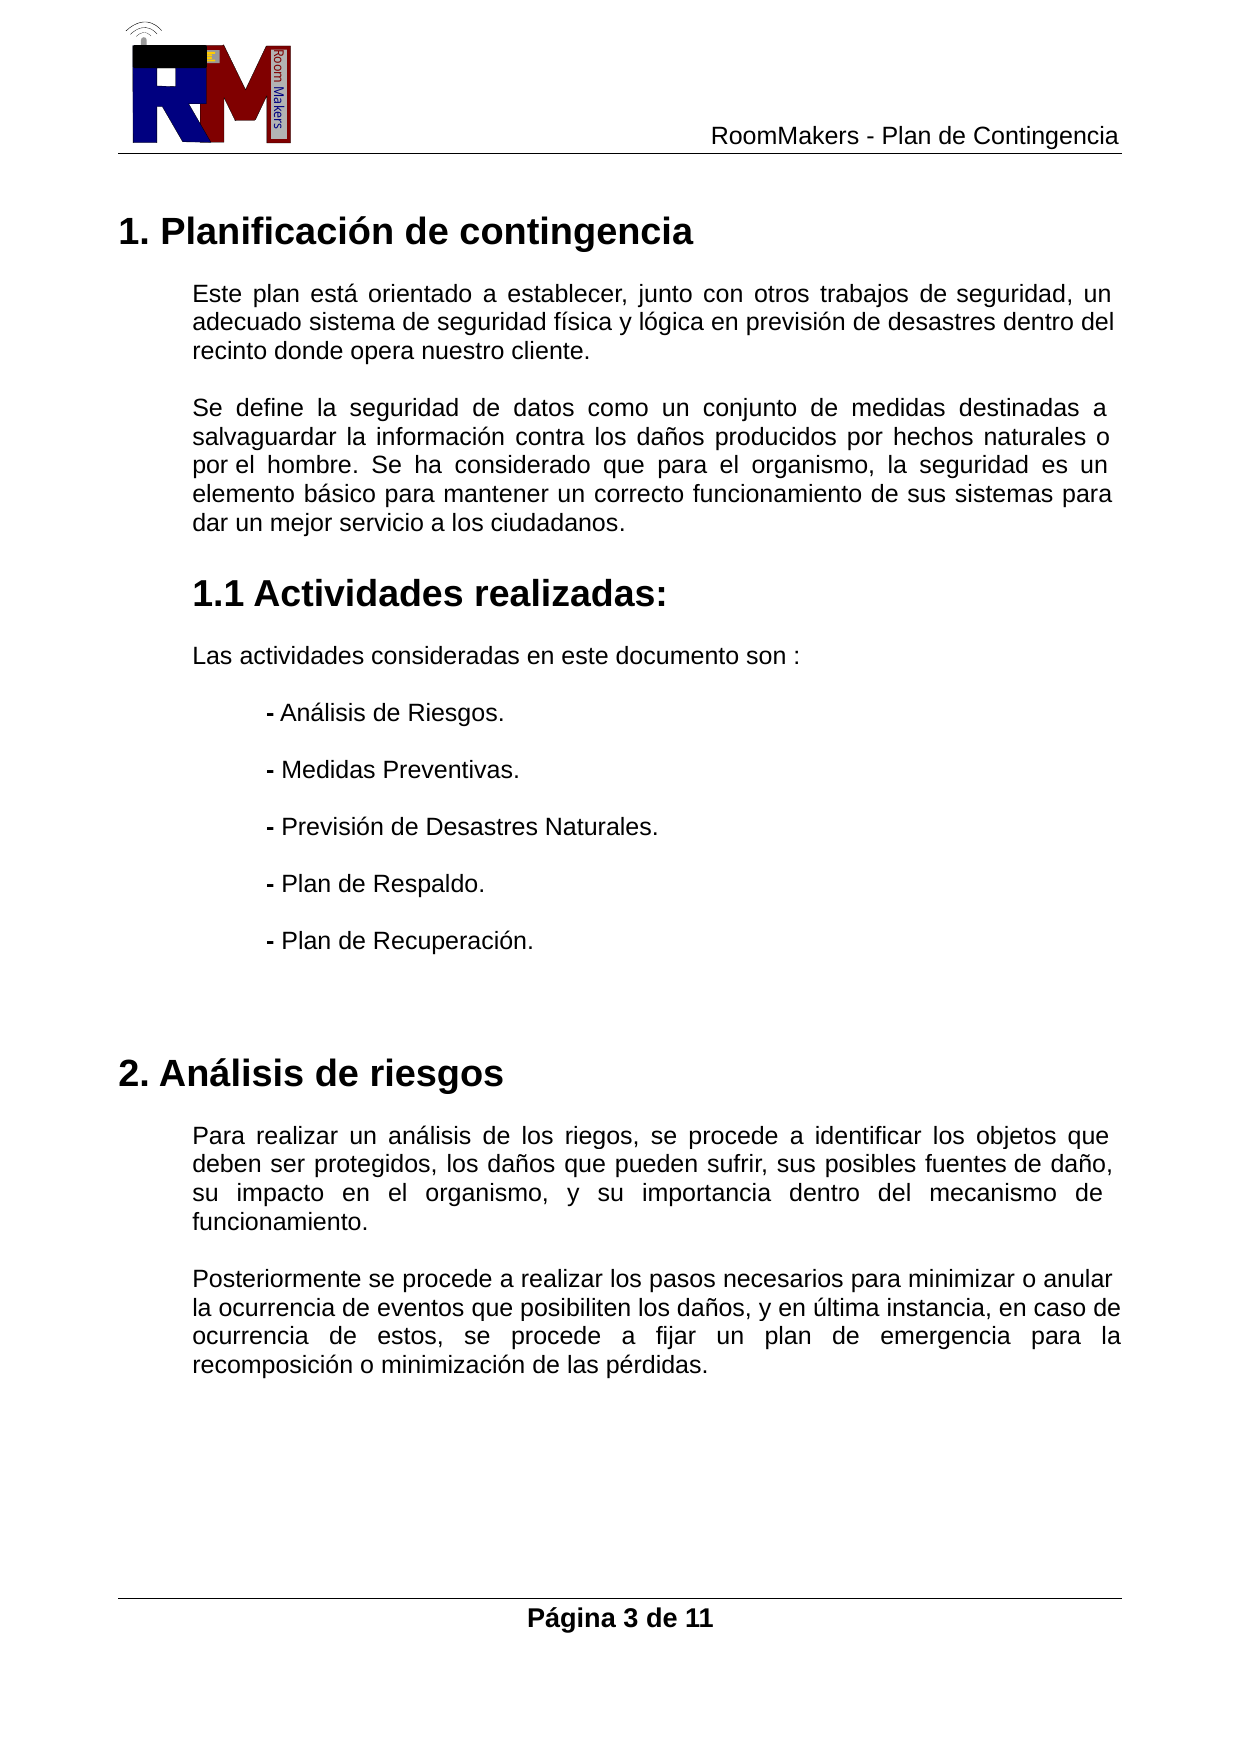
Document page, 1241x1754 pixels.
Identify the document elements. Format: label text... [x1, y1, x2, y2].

text - Plan de Recuperación. [118, 926, 1122, 954]
subtitle 1. Planificación de contingencia [118, 208, 1122, 252]
subtitle 1.1 Actividades realizadas: [118, 572, 1122, 615]
subtitle 2. Análisis de riesgos [118, 1050, 1122, 1094]
text Posteriormente se procede a realizar los pasos necesarios para minimizar o anular la ocurrencia de eventos que posibiliten los daños, y en última instancia, en caso de ocurrencia de estos, se procede a fijar un plan de emergencia para la recomposición o minimización de las pérdidas. [118, 1264, 1122, 1379]
text Se define la seguridad de datos como un conjunto de medidas destinadas a salvaguardar la información contra los daños producidos por hechos naturales o por el hombre. Se ha considerado que para el organismo, la seguridad es un elemento básico para mantener un correcto funcionamiento de sus sistemas para dar un mejor servicio a los ciudadanos. [118, 393, 1122, 537]
text - Previsión de Desastres Naturales. [118, 812, 1122, 841]
text Para realizar un análisis de los riegos, se procede a identificar los objetos que deben ser protegidos, los daños que pueden sufrir, sus posibles fuentes de daño, su impacto en el organismo, y su importancia dentro del mecanismo de funcionamiento. [118, 1121, 1122, 1236]
text - Plan de Respaldo. [118, 869, 1122, 898]
text Este plan está orientado a establecer, junto con otros trabajos de seguridad, un adecuado sistema de seguridad física y lógica en previsión de desastres dentro del recinto donde opera nuestro cliente. [118, 279, 1122, 365]
text - Análisis de Riesgos. [118, 698, 1122, 727]
text Las actividades consideradas en este documento son : [118, 641, 1122, 670]
text - Medidas Preventivas. [118, 755, 1122, 784]
